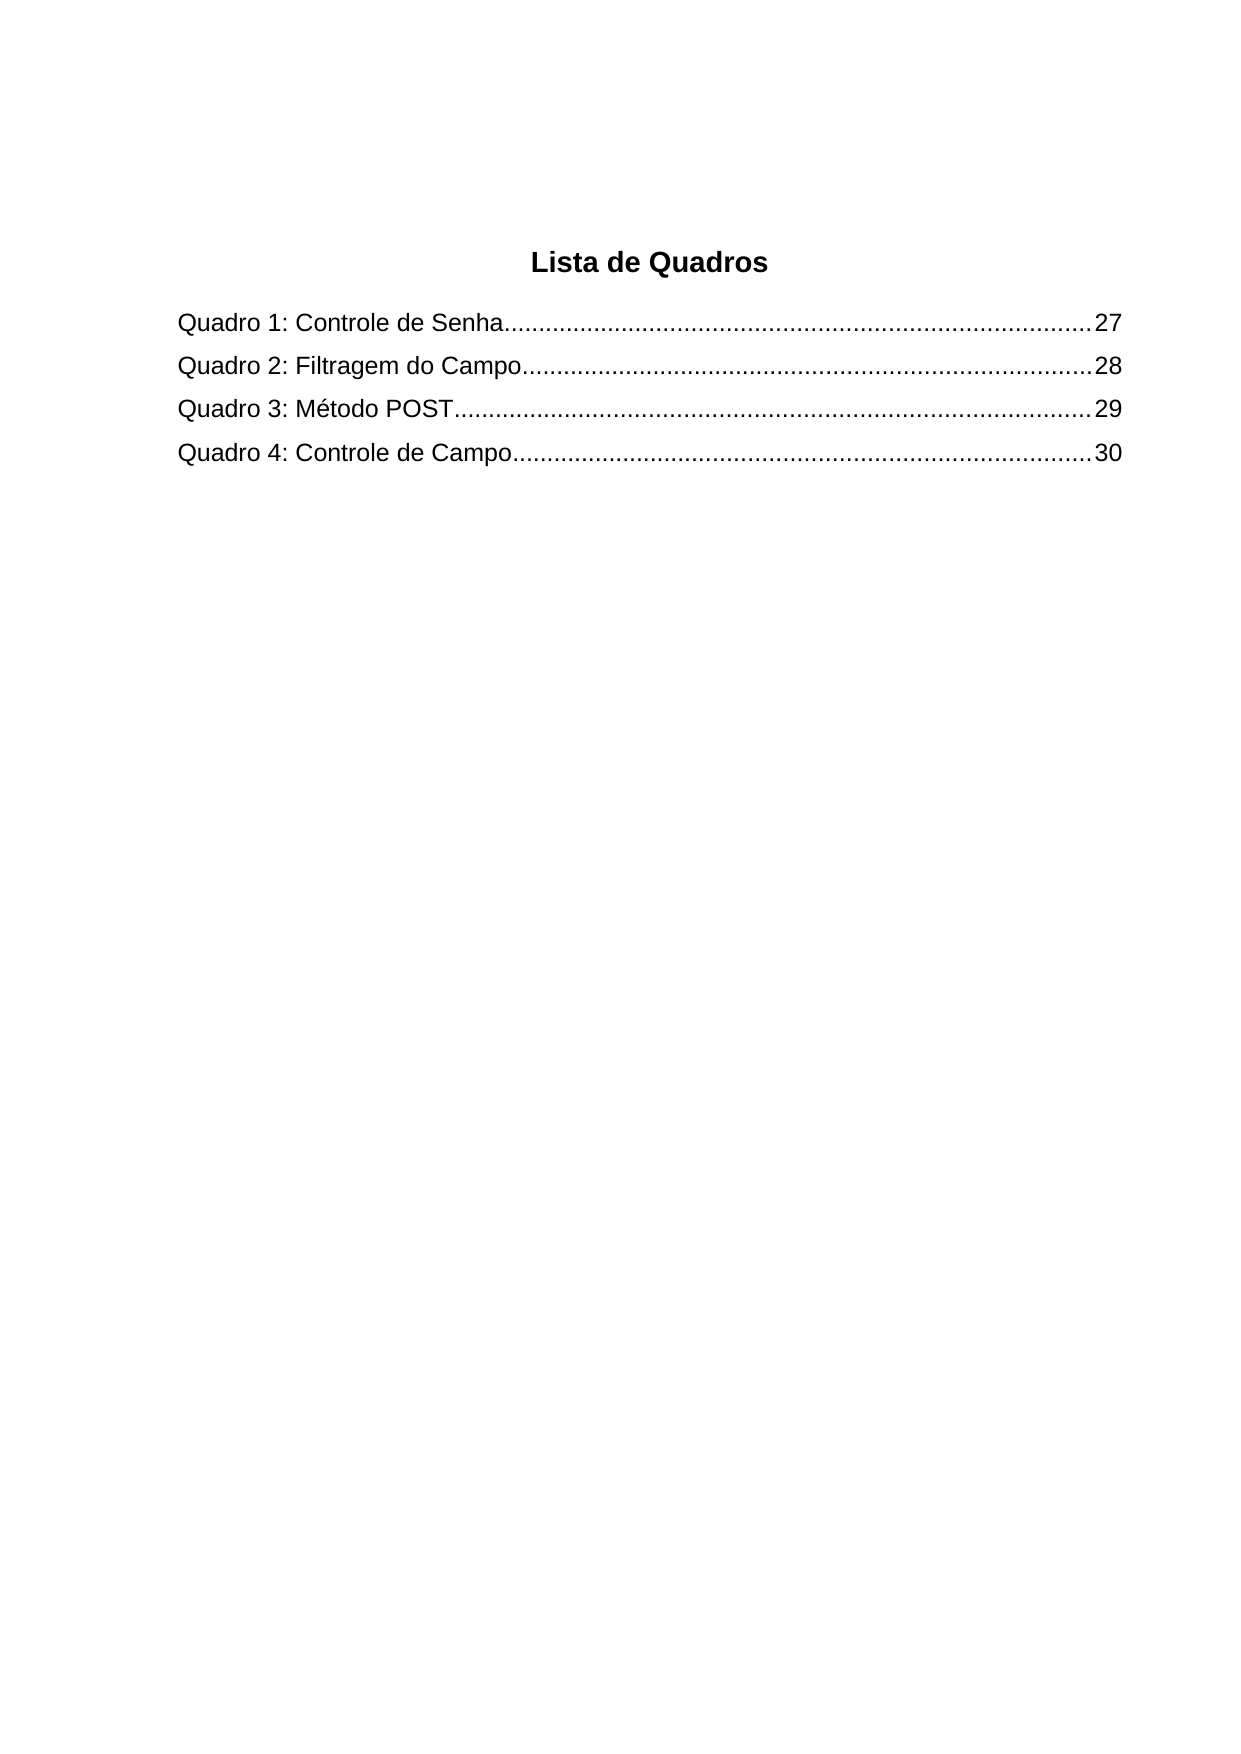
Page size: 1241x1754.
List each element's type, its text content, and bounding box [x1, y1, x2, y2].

text Quadro 3: Método POST 29 [177, 394, 1122, 423]
subtitle Lista de Quadros [177, 245, 1122, 279]
text Quadro 4: Controle de Campo 30 [177, 437, 1122, 466]
text Quadro 2: Filtragem do Campo 28 [177, 351, 1122, 380]
text Quadro 1: Controle de Senha 27 [177, 308, 1122, 337]
